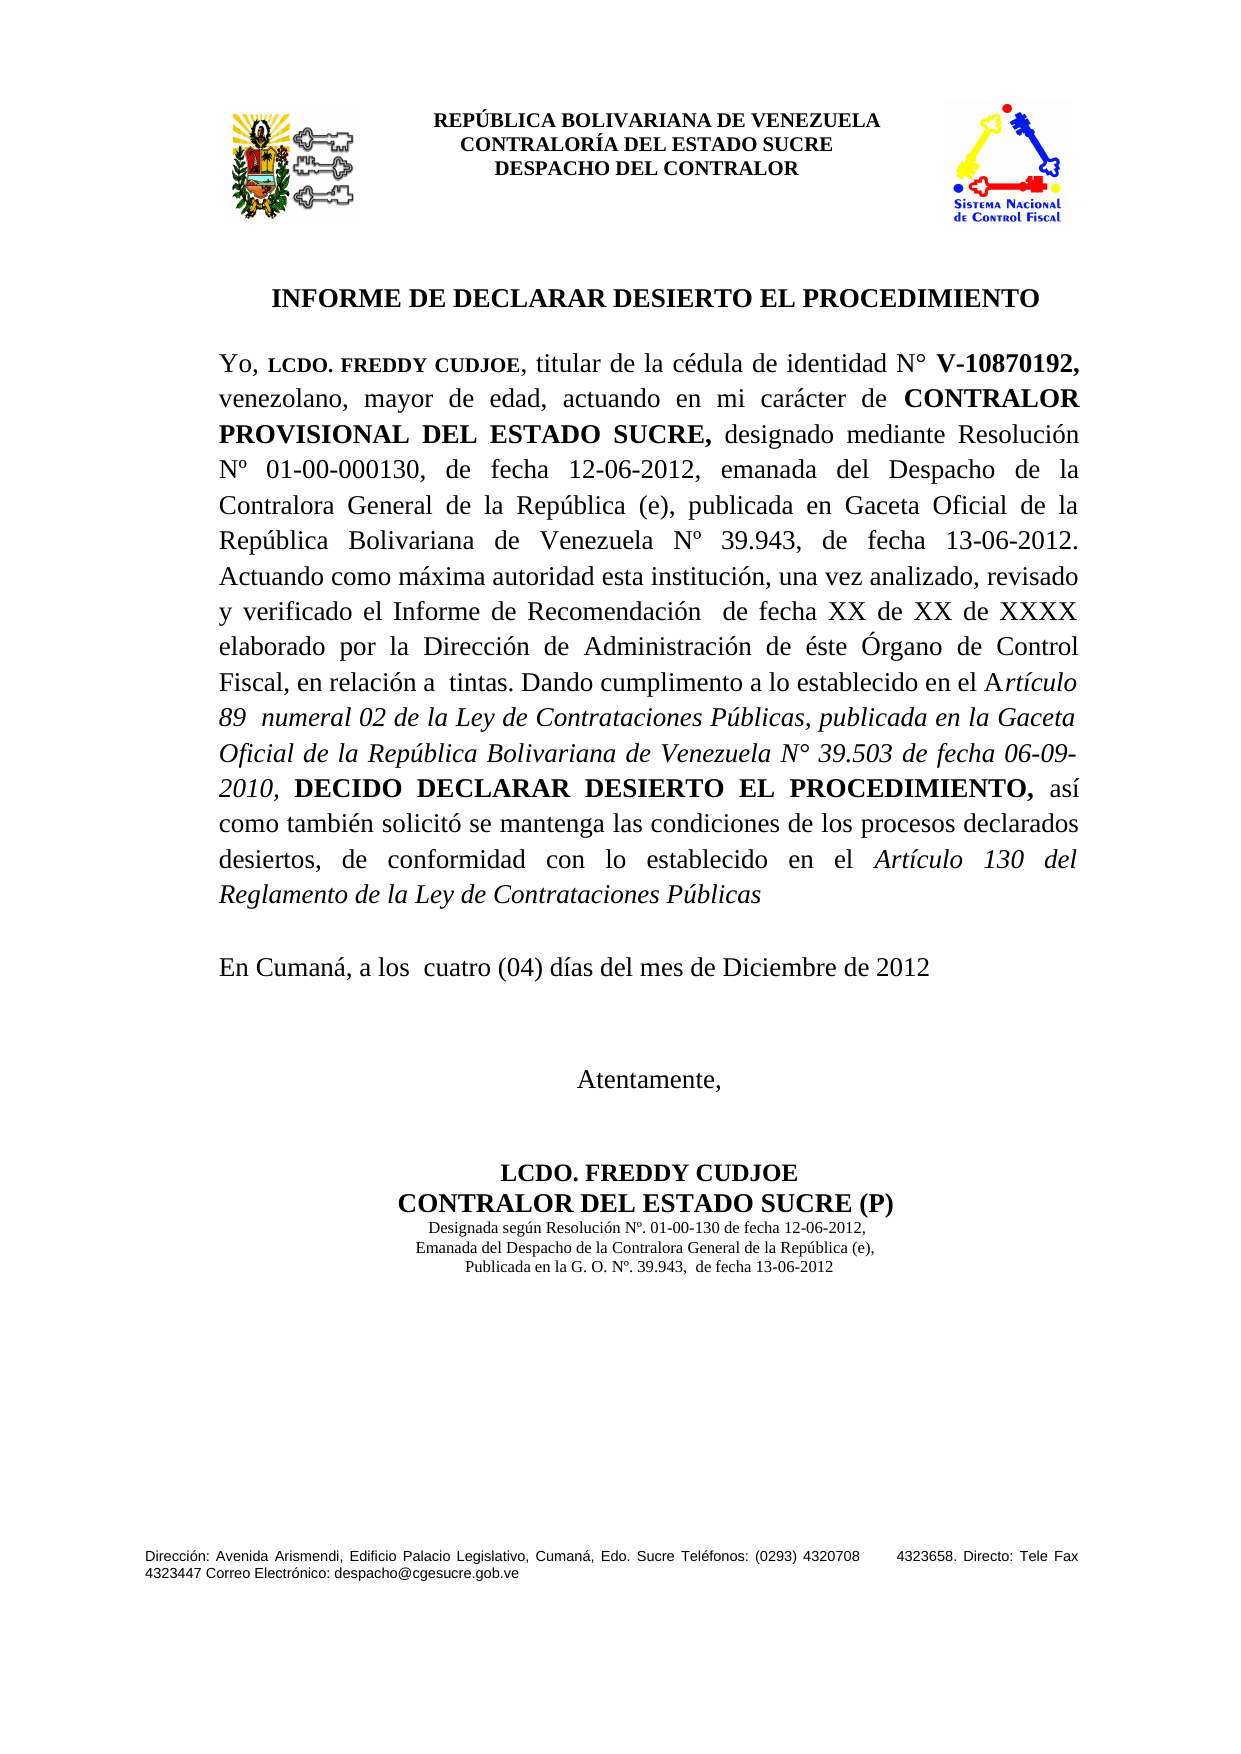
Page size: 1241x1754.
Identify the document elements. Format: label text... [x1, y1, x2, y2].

text En Cumaná, a los cuatro (04) días del mes de Diciembre de 2012 [219, 946, 1080, 984]
text CONTRALOR DEL ESTADO SUCRE (P) [219, 1187, 1080, 1218]
picture [226, 105, 360, 225]
text LCDO. FREDDY CUDJOE [219, 1158, 1080, 1187]
text Designada según Resolución Nº. 01-00-130 de fecha 12-06-2012, [219, 1218, 1080, 1237]
picture [944, 100, 1072, 225]
text Yo, LCDO. FREDDY CUDJOE, titular de la cédula de identidad N° V-10870192, venezolano, mayor de edad, actuando en mi carácter de CONTRALOR PROVISIONAL DEL ESTADO SUCRE, designado mediante Resolución Nº 01-00-000130, de fecha 12-06-2012, emanada del Despacho de la Contralora General de la República (e), publicada en Gaceta Oficial de la República Bolivariana de Venezuela Nº 39.943, de fecha 13-06-2012. Actuando como máxima autoridad esta institución, una vez analizado, revisado y verificado el Informe de Recomendación de fecha XX de XX de XXXX elaborado por la Dirección de Administración de éste Órgano de Control Fiscal, en relación a tintas. Dando cumplimento a lo establecido en el Artículo 89 numeral 02 de la Ley de Contrataciones Públicas, publicada en la Gaceta Oficial de la República Bolivariana de Venezuela N° 39.503 de fecha 06-09-2010, DECIDO DECLARAR DESIERTO EL PROCEDIMIENTO, así como también solicitó se mantenga las condiciones de los procesos declarados desiertos, de conformidad con lo establecido en el Artículo 130 del Reglamento de la Ley de Contrataciones Públicas [219, 344, 1080, 911]
text Publicada en la G. O. Nº. 39.943, de fecha 13-06-2012 [219, 1257, 1080, 1276]
text Emanada del Despacho de la Contralora General de la República (e), [219, 1237, 1080, 1257]
text INFORME DE DECLARAR DESIERTO EL PROCEDIMIENTO [219, 282, 1080, 313]
text Atentamente, [219, 1059, 1080, 1096]
